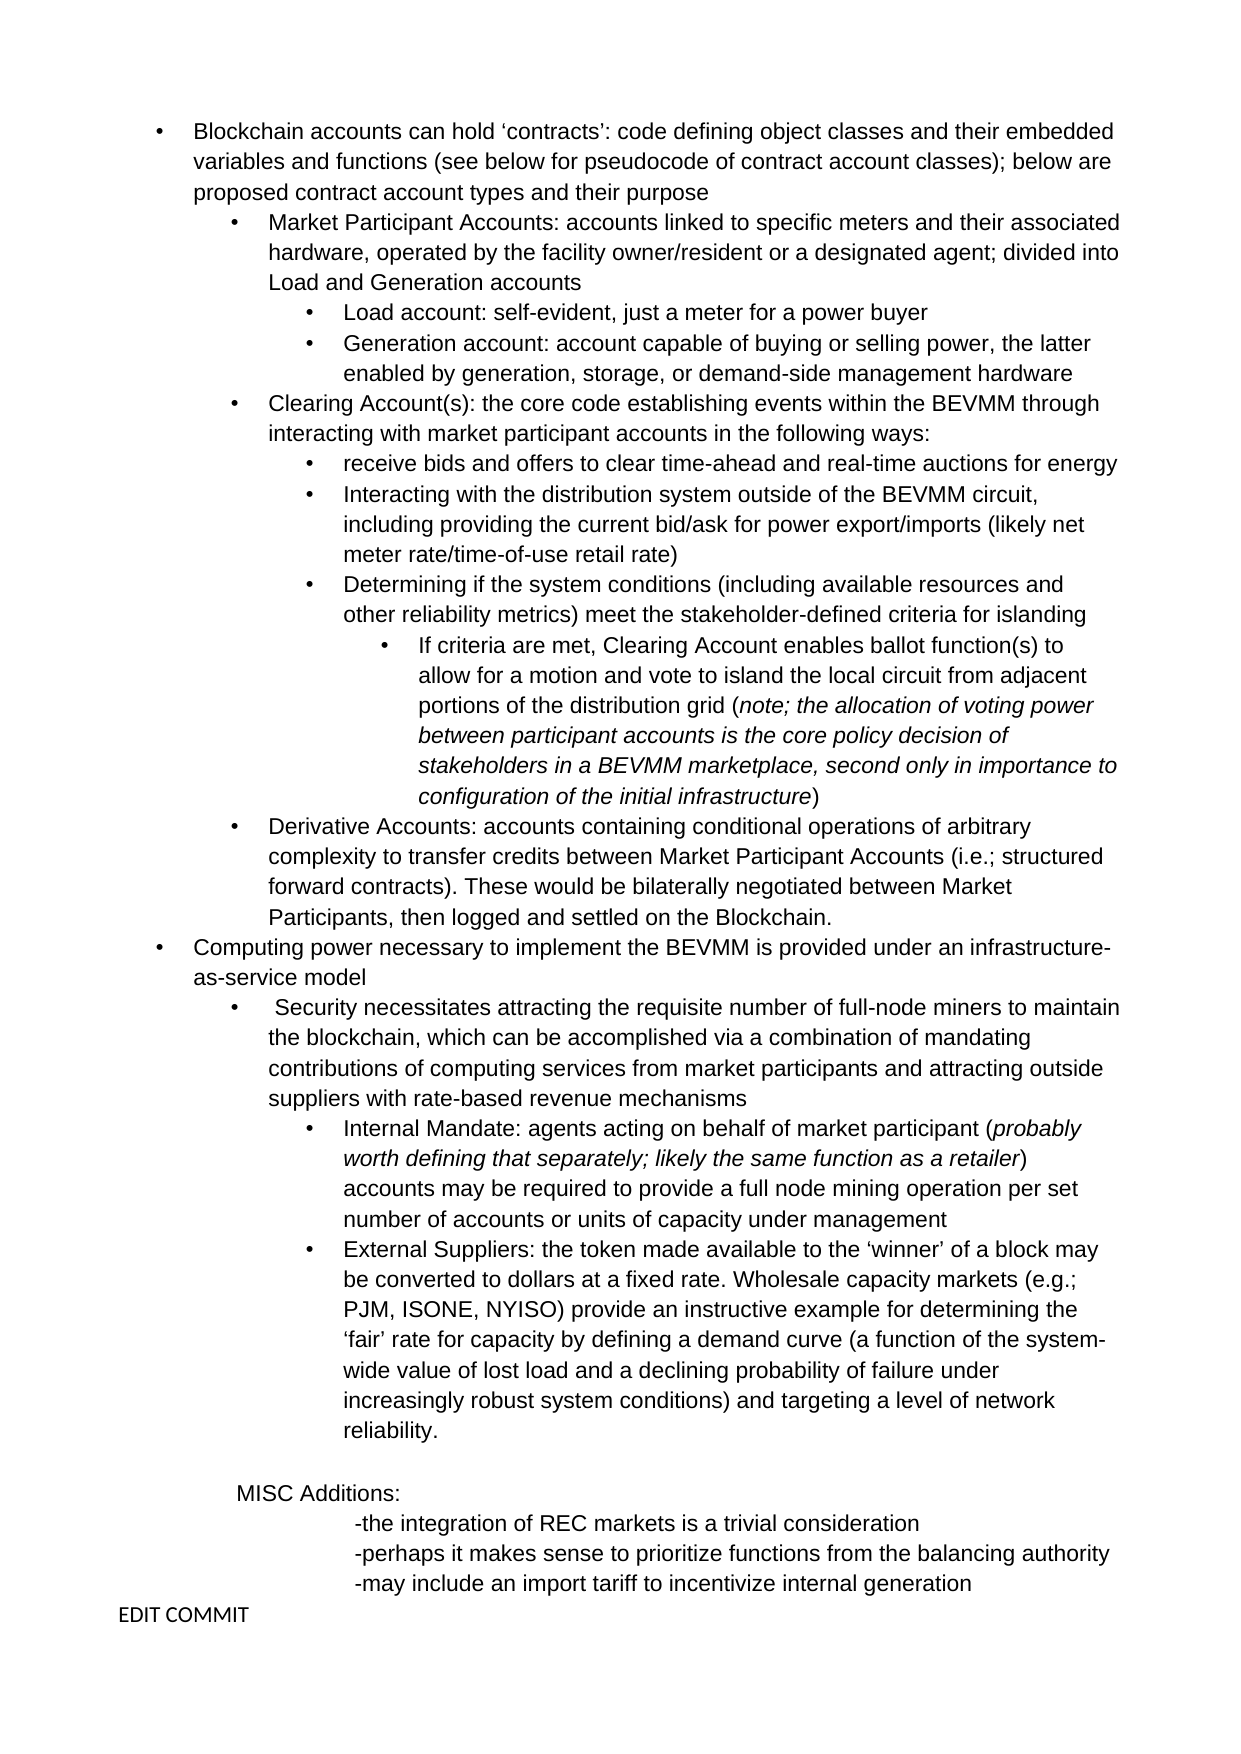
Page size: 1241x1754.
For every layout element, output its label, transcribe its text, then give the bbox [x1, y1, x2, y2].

list Blockchain accounts can hold ‘contracts’: code defining object classes and their embedded variables and functions (see below for pseudocode of contract account classes); below are proposed contract account types and their purpose [156, 118, 1122, 205]
text -may include an import tariff to incentivize internal generation [118, 1570, 1122, 1596]
list Load account: self-evident, just a meter for a power buyer [306, 299, 1122, 326]
list If criteria are met, Clearing Account enables ballot function(s) to allow for a motion and vote to island the local circuit from adjacent portions of the distribution grid (note; the allocation of voting power between participant accounts is the core policy decision of stakeholders in a BEVMM marketplace, second only in importance to configuration of the initial infrastructure) [381, 632, 1122, 809]
list Derivative Accounts: accounts containing conditional operations of arbitrary complexity to transfer credits between Market Participant Accounts (i.e.; structured forward contracts). These would be bilaterally negotiated between Market Participants, then logged and settled on the Blockchain. [231, 813, 1122, 930]
list Determining if the system conditions (including available resources and other reliability metrics) meet the stakeholder-defined criteria for islanding [306, 571, 1122, 628]
list Clearing Account(s): the core code establishing events within the BEVMM through interacting with market participant accounts in the following ways: [231, 390, 1122, 447]
text -the integration of REC markets is a trivial consideration [118, 1510, 1122, 1536]
list Computing power necessary to implement the BEVMM is provided under an infrastructure-as-service model [156, 934, 1122, 990]
text MISC Additions: [118, 1479, 1122, 1506]
list Interacting with the distribution system outside of the BEVMM circuit, including providing the current bid/ask for power export/imports (likely net meter rate/time-of-use retail rate) [306, 481, 1122, 567]
list Generation account: account capable of buying or selling power, the latter enabled by generation, storage, or demand-side management hardware [306, 329, 1122, 386]
list Security necessitates attracting the requisite number of full-node miners to maintain the blockchain, which can be accomplished via a combination of mandating contributions of computing services from market participants and attracting outside suppliers with rate-based revenue mechanisms [231, 994, 1122, 1111]
text EDIT COMMIT [118, 1600, 1122, 1628]
list Internal Mandate: agents acting on behalf of market participant (probably worth defining that separately; likely the same function as a retailer) accounts may be required to provide a full node mining operation per set number of accounts or units of capacity under management [306, 1115, 1122, 1232]
text -perhaps it makes sense to prioritize functions from the balancing authority [118, 1540, 1122, 1566]
list receive bids and offers to clear time-ahead and real-time auctions for energy [306, 450, 1122, 477]
list Market Participant Accounts: accounts linked to specific meters and their associated hardware, operated by the facility owner/resident or a designated agent; divided into Load and Generation accounts [231, 209, 1122, 296]
list External Suppliers: the token made available to the ‘winner’ of a block may be converted to dollars at a fixed rate. Wholesale capacity markets (e.g.; PJM, ISONE, NYISO) provide an instructive example for determining the ‘fair’ rate for capacity by defining a demand curve (a function of the system-wide value of lost load and a declining probability of failure under increasingly robust system conditions) and targeting a level of network reliability. [306, 1236, 1122, 1443]
